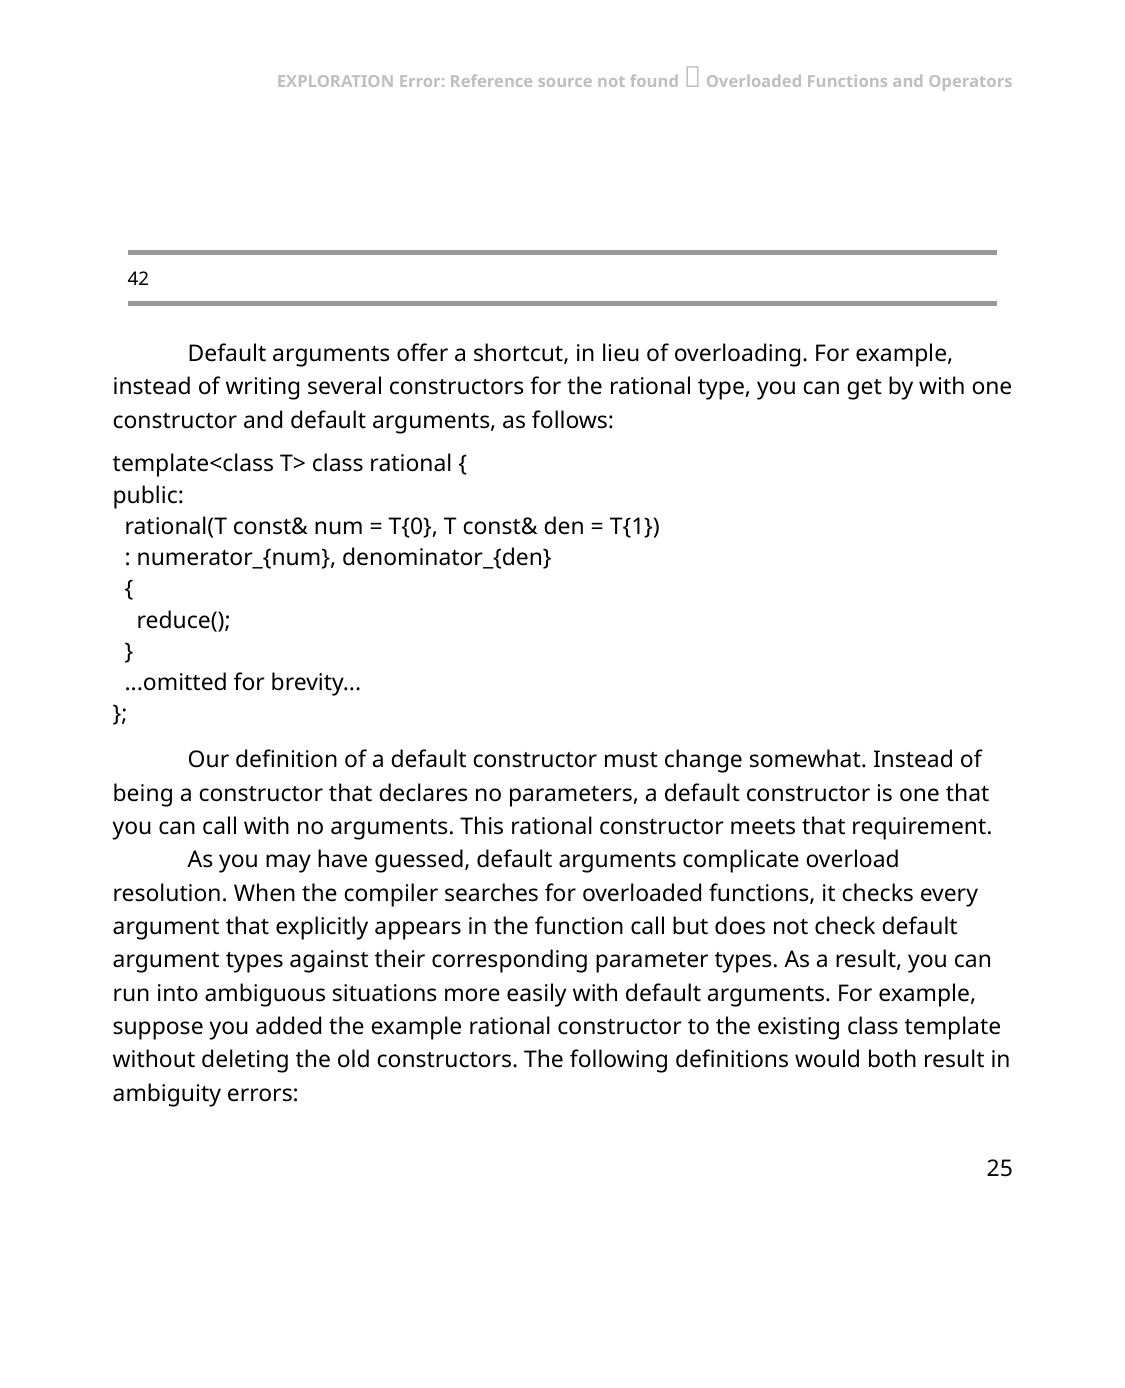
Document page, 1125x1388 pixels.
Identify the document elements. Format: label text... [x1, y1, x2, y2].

text Default arguments offer a shortcut, in lieu of overloading. For example, instead of writing several constructors for the rational type, you can get by with one constructor and default arguments, as follows: [112, 335, 1012, 435]
text As you may have guessed, default arguments complicate overload resolution. When the compiler searches for overloaded functions, it checks every argument that explicitly appears in the function call but does not check default argument types against their corresponding parameter types. As a result, you can run into ambiguous situations more easily with default arguments. For example, suppose you added the example rational constructor to the existing class template without deleting the old constructors. The following definitions would both result in ambiguity errors: [112, 841, 1012, 1108]
text { [112, 572, 1012, 603]
text : numerator_{num}, denominator_{den} [112, 541, 1012, 572]
text template<class T> class rational { [112, 447, 1012, 478]
text Our definition of a default constructor must change somewhat. Instead of being a constructor that declares no parameters, a default constructor is one that you can call with no arguments. This rational constructor meets that requirement. [112, 741, 1012, 841]
text ...omitted for brevity... [112, 666, 1012, 697]
text reduce(); [112, 603, 1012, 635]
text }; [112, 697, 1012, 728]
text rational(T const& num = T{0}, T const& den = T{1}) [112, 510, 1012, 541]
text 42 [127, 251, 997, 306]
text } [112, 635, 1012, 666]
text public: [112, 478, 1012, 510]
